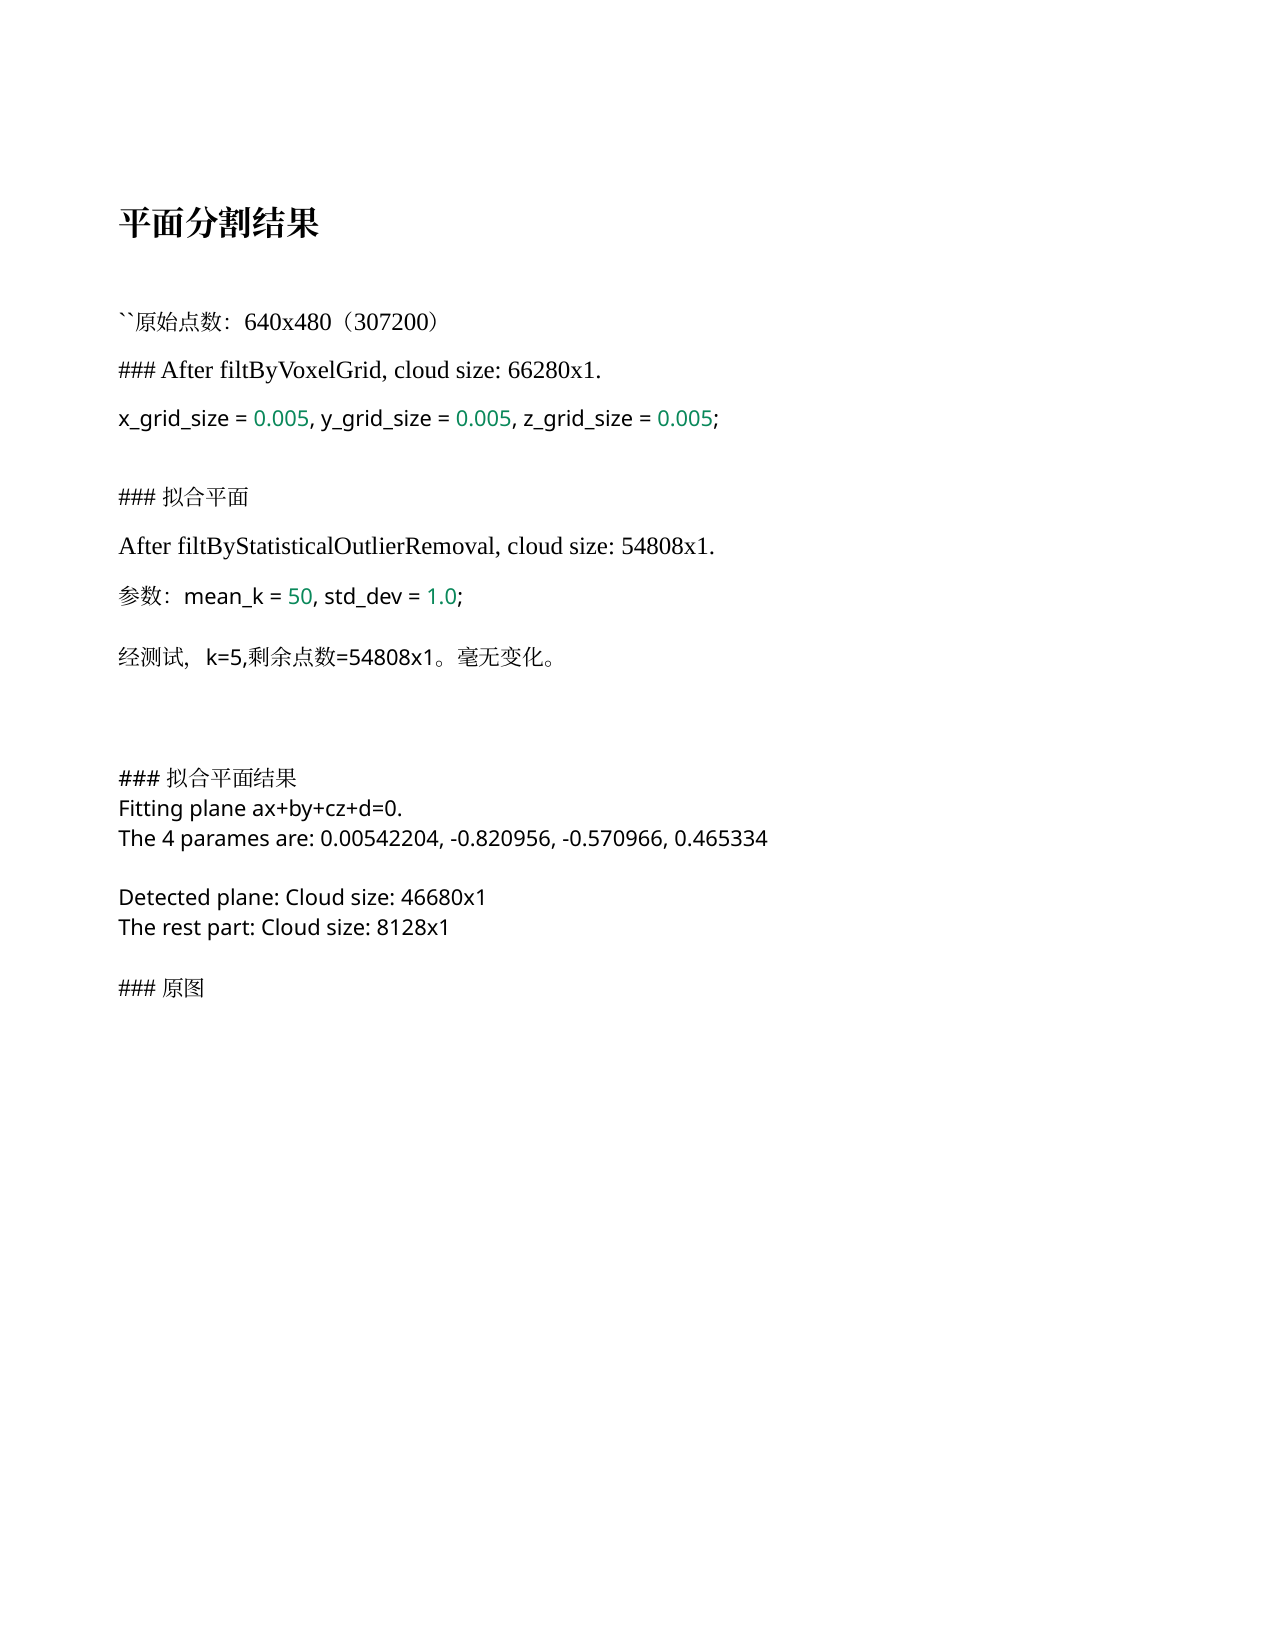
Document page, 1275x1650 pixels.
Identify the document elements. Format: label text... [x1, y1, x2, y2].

text ### 拟合平面结果 [118, 761, 1157, 793]
text ### After filtByVoxelGrid, cloud size: 66280x1. [118, 356, 1157, 384]
text ### 拟合平面 [118, 481, 1157, 512]
text ``原始点数：640x480（307200） [118, 305, 1157, 336]
text ### 原图 [118, 971, 1157, 1003]
text After filtByStatisticalOutlierRemoval, cloud size: 54808x1. [118, 531, 1157, 560]
text 参数：mean_k = 50, std_dev = 1.0; [118, 579, 1157, 610]
text The 4 parames are: 0.00542204, -0.820956, -0.570966, 0.465334 [118, 822, 1157, 852]
text 经测试，k=5,剩余点数=54808x1。毫无变化。 [118, 640, 1157, 672]
text Fitting plane ax+by+cz+d=0. [118, 793, 1157, 822]
text x_grid_size = 0.005, y_grid_size = 0.005, z_grid_size = 0.005; [118, 403, 1157, 433]
text The rest part: Cloud size: 8128x1 [118, 912, 1157, 942]
subtitle 平面分割结果 [118, 196, 1157, 245]
text Detected plane: Cloud size: 46680x1 [118, 882, 1157, 912]
